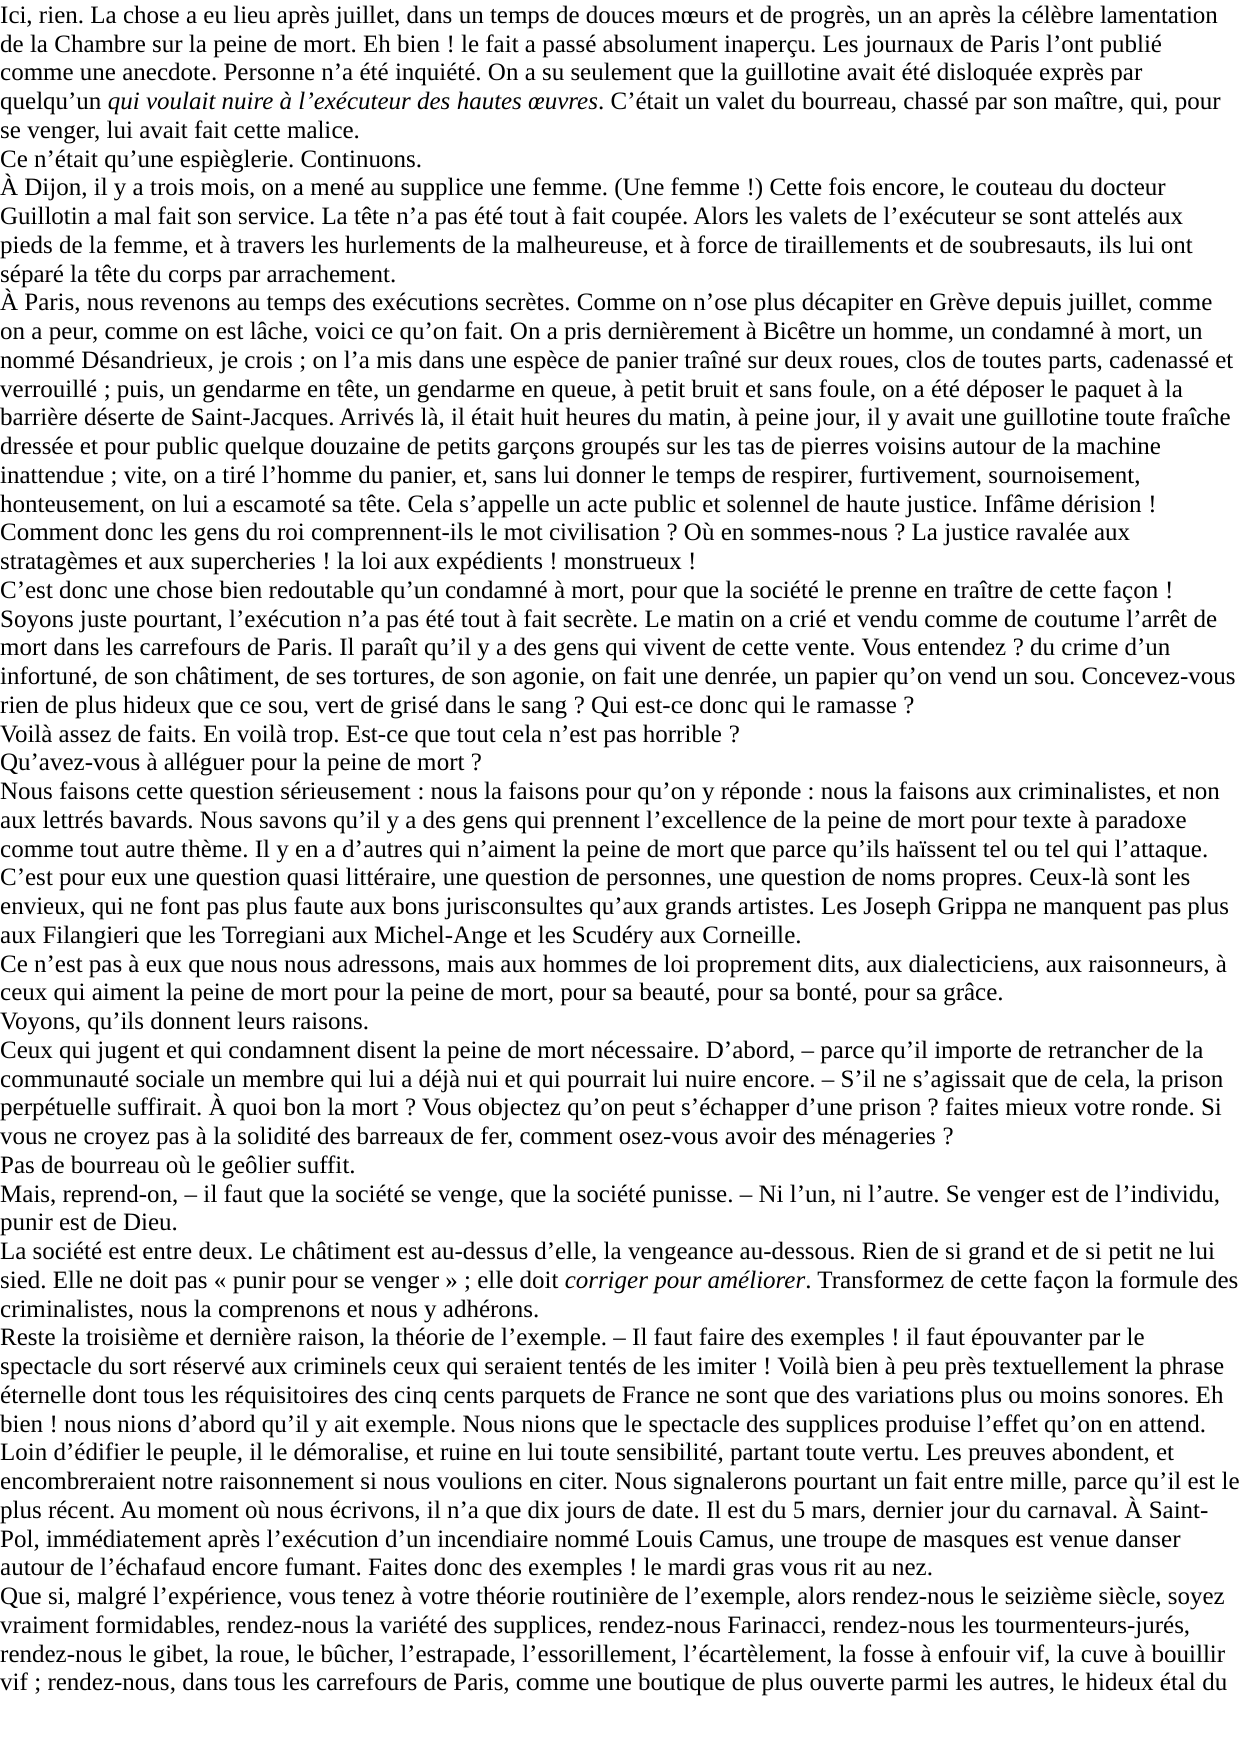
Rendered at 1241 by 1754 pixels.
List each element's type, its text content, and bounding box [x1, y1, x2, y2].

text Soyons juste pourtant, l’exécution n’a pas été tout à fait secrète. Le matin on a crié et vendu comme de coutume l’arrêt de mort dans les carrefours de Paris. Il paraît qu’il y a des gens qui vivent de cette vente. Vous entendez ? du crime d’un infortuné, de son châtiment, de ses tortures, de son agonie, on fait une denrée, un papier qu’on vend un sou. Concevez-vous rien de plus hideux que ce sou, vert de grisé dans le sang ? Qui est-ce donc qui le ramasse ? [0, 604, 1240, 719]
text C’est donc une chose bien redoutable qu’un condamné à mort, pour que la société le prenne en traître de cette façon ! [0, 575, 1240, 604]
text Qu’avez-vous à alléguer pour la peine de mort ? [0, 747, 1240, 776]
text Reste la troisième et dernière raison, la théorie de l’exemple. – Il faut faire des exemples ! il faut épouvanter par le spectacle du sort réservé aux criminels ceux qui seraient tentés de les imiter ! Voilà bien à peu près textuellement la phrase éternelle dont tous les réquisitoires des cinq cents parquets de France ne sont que des variations plus ou moins sonores. Eh bien ! nous nions d’abord qu’il y ait exemple. Nous nions que le spectacle des supplices produise l’effet qu’on en attend. Loin d’édifier le peuple, il le démoralise, et ruine en lui toute sensibilité, partant toute vertu. Les preuves abondent, et encombreraient notre raisonnement si nous voulions en citer. Nous signalerons pourtant un fait entre mille, parce qu’il est le plus récent. Au moment où nous écrivons, il n’a que dix jours de date. Il est du 5 mars, dernier jour du carnaval. À Saint-Pol, immédiatement après l’exécution d’un incendiaire nommé Louis Camus, une troupe de masques est venue danser autour de l’échafaud encore fumant. Faites donc des exemples ! le mardi gras vous rit au nez. [0, 1322, 1240, 1581]
text Nous faisons cette question sérieusement : nous la faisons pour qu’on y réponde : nous la faisons aux criminalistes, et non aux lettrés bavards. Nous savons qu’il y a des gens qui prennent l’excellence de la peine de mort pour texte à paradoxe comme tout autre thème. Il y en a d’autres qui n’aiment la peine de mort que parce qu’ils haïssent tel ou tel qui l’attaque. C’est pour eux une question quasi littéraire, une question de personnes, une question de noms propres. Ceux-là sont les envieux, qui ne font pas plus faute aux bons jurisconsultes qu’aux grands artistes. Les Joseph Grippa ne manquent pas plus aux Filangieri que les Torregiani aux Michel-Ange et les Scudéry aux Corneille. [0, 776, 1240, 949]
text Que si, malgré l’expérience, vous tenez à votre théorie routinière de l’exemple, alors rendez-nous le seizième siècle, soyez vraiment formidables, rendez-nous la variété des supplices, rendez-nous Farinacci, rendez-nous les tourmenteurs-jurés, rendez-nous le gibet, la roue, le bûcher, l’estrapade, l’essorillement, l’écartèlement, la fosse à enfouir vif, la cuve à bouillir vif ; rendez-nous, dans tous les carrefours de Paris, comme une boutique de plus ouverte parmi les autres, le hideux étal du [0, 1581, 1240, 1696]
text Ceux qui jugent et qui condamnent disent la peine de mort nécessaire. D’abord, – parce qu’il importe de retrancher de la communauté sociale un membre qui lui a déjà nui et qui pourrait lui nuire encore. – S’il ne s’agissait que de cela, la prison perpétuelle suffirait. À quoi bon la mort ? Vous objectez qu’on peut s’échapper d’une prison ? faites mieux votre ronde. Si vous ne croyez pas à la solidité des barreaux de fer, comment osez-vous avoir des ménageries ? [0, 1035, 1240, 1150]
text Comment donc les gens du roi comprennent-ils le mot civilisation ? Où en sommes-nous ? La justice ravalée aux stratagèmes et aux supercheries ! la loi aux expédients ! monstrueux ! [0, 517, 1240, 575]
text Ici, rien. La chose a eu lieu après juillet, dans un temps de douces mœurs et de progrès, un an après la célèbre lamentation de la Chambre sur la peine de mort. Eh bien ! le fait a passé absolument inaperçu. Les journaux de Paris l’ont publié comme une anecdote. Personne n’a été inquiété. On a su seulement que la guillotine avait été disloquée exprès par quelqu’un qui voulait nuire à l’exécuteur des hautes œuvres. C’était un valet du bourreau, chassé par son maître, qui, pour se venger, lui avait fait cette malice. [0, 0, 1240, 144]
text Voilà assez de faits. En voilà trop. Est-ce que tout cela n’est pas horrible ? [0, 719, 1240, 747]
text À Paris, nous revenons au temps des exécutions secrètes. Comme on n’ose plus décapiter en Grève depuis juillet, comme on a peur, comme on est lâche, voici ce qu’on fait. On a pris dernièrement à Bicêtre un homme, un condamné à mort, un nommé Désandrieux, je crois ; on l’a mis dans une espèce de panier traîné sur deux roues, clos de toutes parts, cadenassé et verrouillé ; puis, un gendarme en tête, un gendarme en queue, à petit bruit et sans foule, on a été déposer le paquet à la barrière déserte de Saint-Jacques. Arrivés là, il était huit heures du matin, à peine jour, il y avait une guillotine toute fraîche dressée et pour public quelque douzaine de petits garçons groupés sur les tas de pierres voisins autour de la machine inattendue ; vite, on a tiré l’homme du panier, et, sans lui donner le temps de respirer, furtivement, sournoisement, honteusement, on lui a escamoté sa tête. Cela s’appelle un acte public et solennel de haute justice. Infâme dérision ! [0, 287, 1240, 517]
text La société est entre deux. Le châtiment est au-dessus d’elle, la vengeance au-dessous. Rien de si grand et de si petit ne lui sied. Elle ne doit pas « punir pour se venger » ; elle doit corriger pour améliorer. Transformez de cette façon la formule des criminalistes, nous la comprenons et nous y adhérons. [0, 1236, 1240, 1322]
text À Dijon, il y a trois mois, on a mené au supplice une femme. (Une femme !) Cette fois encore, le couteau du docteur Guillotin a mal fait son service. La tête n’a pas été tout à fait coupée. Alors les valets de l’exécuteur se sont attelés aux pieds de la femme, et à travers les hurlements de la malheureuse, et à force de tiraillements et de soubresauts, ils lui ont séparé la tête du corps par arrachement. [0, 172, 1240, 287]
text Pas de bourreau où le geôlier suffit. [0, 1150, 1240, 1179]
text Ce n’est pas à eux que nous nous adressons, mais aux hommes de loi proprement dits, aux dialecticiens, aux raisonneurs, à ceux qui aiment la peine de mort pour la peine de mort, pour sa beauté, pour sa bonté, pour sa grâce. [0, 949, 1240, 1006]
text Mais, reprend-on, – il faut que la société se venge, que la société punisse. – Ni l’un, ni l’autre. Se venger est de l’individu, punir est de Dieu. [0, 1179, 1240, 1236]
text Ce n’était qu’une espièglerie. Continuons. [0, 144, 1240, 172]
text Voyons, qu’ils donnent leurs raisons. [0, 1006, 1240, 1035]
